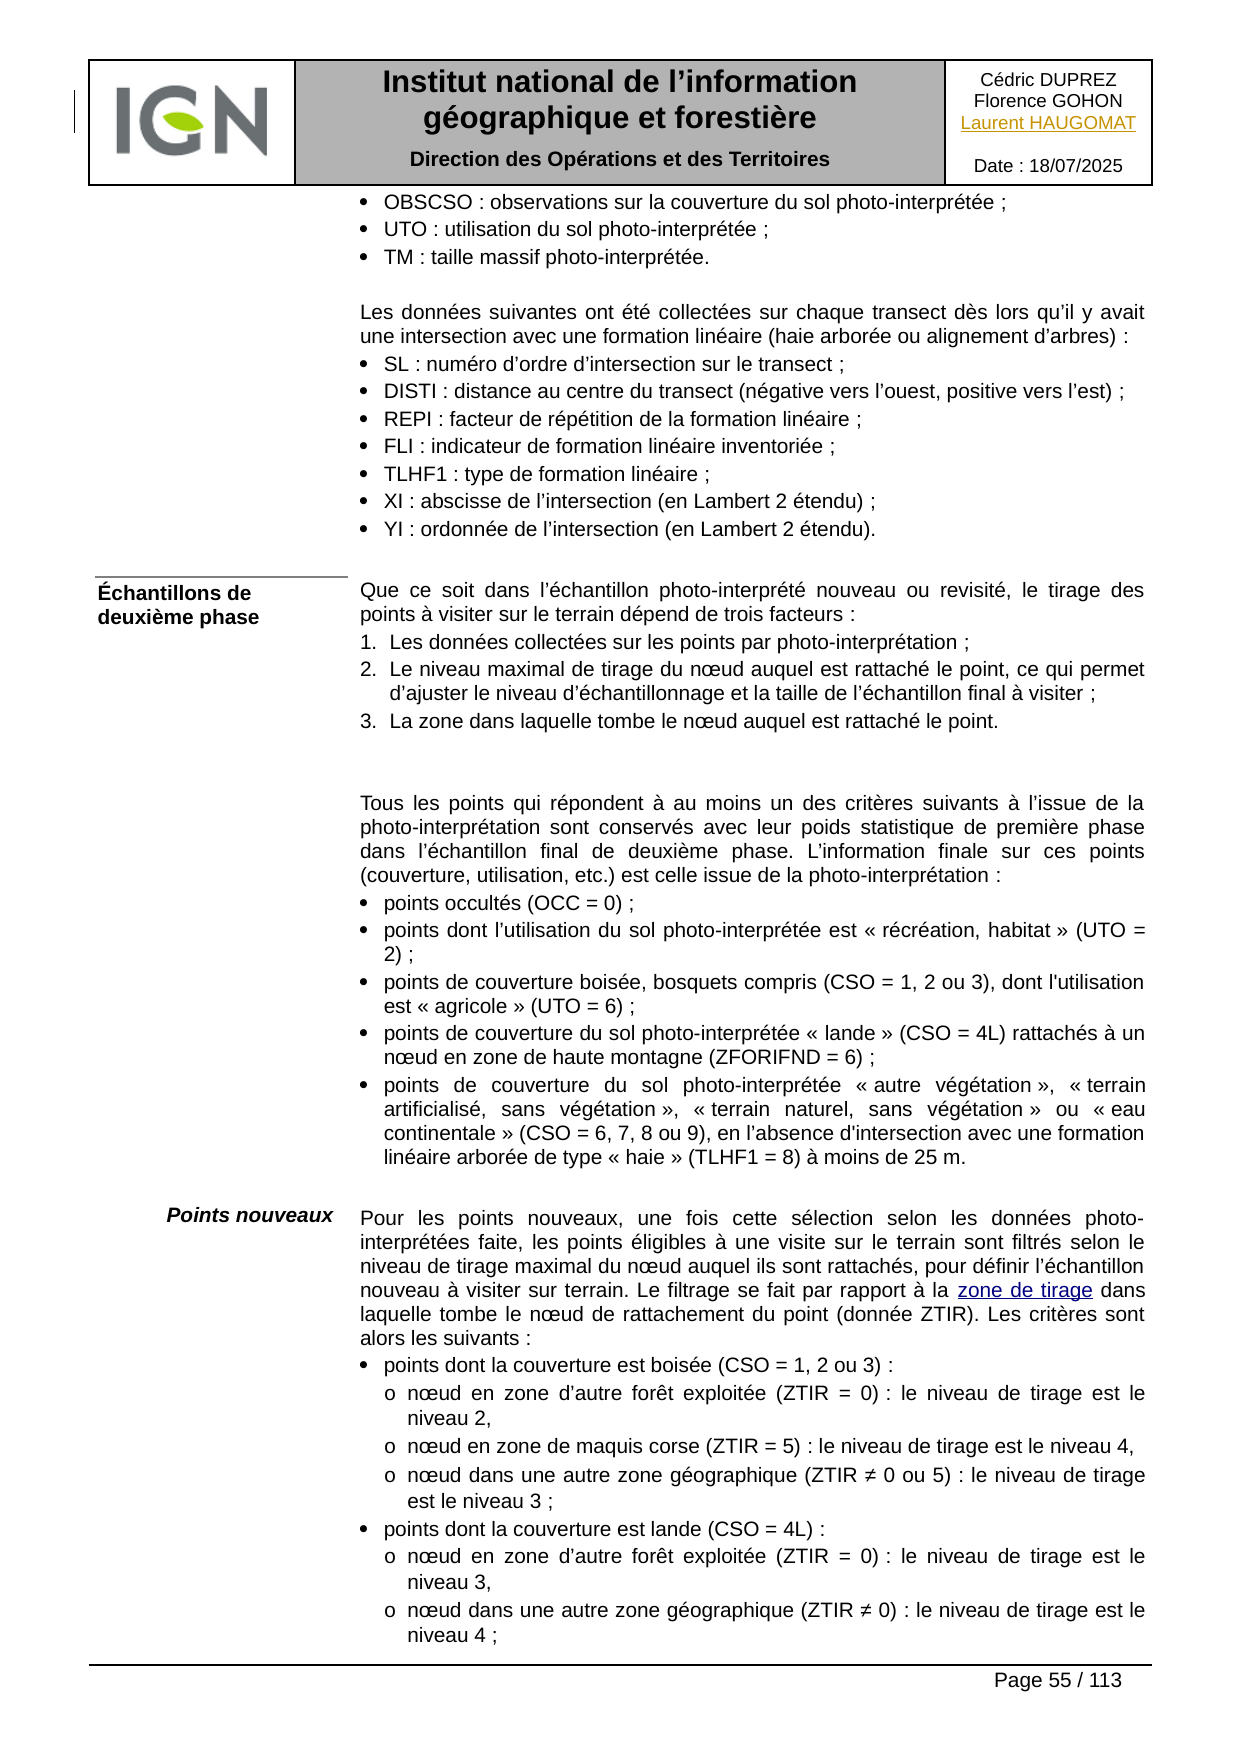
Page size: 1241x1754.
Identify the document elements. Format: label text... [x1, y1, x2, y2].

table_cell Échantillons de deuxième phase [89, 575, 354, 1202]
table_cell Les données suivantes ont été collectées sur chaque point lors de la photo-interprétation : AUTEURPI : code de l’agent ayant réalisé la photo-interprétation ; DATEPI : date de réalisation de la photo-interprétation ; OCC : indicateur d’occultation du point sur la photo aérienne ; CSO : couverture du sol photo-interprétée ; OBSCSO : observations sur la couverture du sol photo-interprétée ; UTO : utilisation du sol photo-interprétée ; TM : taille massif photo-interprétée. Les données suivantes ont été collectées sur chaque transect dès lors qu’il y avait une intersection avec une formation linéaire (haie arborée ou alignement d’arbres) : SL : numéro d’ordre d’intersection sur le transect ; DISTI : distance au centre du transect (négative vers l’ouest, positive vers l’est) ; REPI : facteur de répétition de la formation linéaire ; FLI : indicateur de formation linéaire inventoriée ; TLHF1 : type de formation linéaire ; XI : abscisse de l’intersection (en Lambert 2 étendu) ; YI : ordonnée de l’intersection (en Lambert 2 étendu). [354, 186, 1152, 574]
table_cell Points nouveaux [89, 1202, 354, 1653]
table_cell [89, 186, 354, 574]
picture [91, 62, 293, 180]
table_cell Que ce soit dans l’échantillon photo-interprété nouveau ou revisité, le tirage des points à visiter sur le terrain dépend de trois facteurs : Les données collectées sur les points par photo-interprétation ; Le niveau maximal de tirage du nœud auquel est rattaché le point, ce qui permet d’ajuster le niveau d’échantillonnage et la taille de l’échantillon final à visiter ; La zone dans laquelle tombe le nœud auquel est rattaché le point. Tous les points qui répondent à au moins un des critères suivants à l’issue de la photo-interprétation sont conservés avec leur poids statistique de première phase dans l’échantillon final de deuxième phase. L’information finale sur ces points (couverture, utilisation, etc.) est celle issue de la photo-interprétation : points occultés (OCC = 0) ; points dont l’utilisation du sol photo-interprétée est « récréation, habitat » (UTO = 2) ; points de couverture boisée, bosquets compris (CSO = 1, 2 ou 3), dont l'utilisation est « agricole » (UTO = 6) ; points de couverture du sol photo-interprétée « lande » (CSO = 4L) rattachés à un nœud en zone de haute montagne (ZFORIFND = 6) ; points de couverture du sol photo-interprétée « autre végétation », « terrain artificialisé, sans végétation », « terrain naturel, sans végétation » ou « eau continentale » (CSO = 6, 7, 8 ou 9), en l’absence d'intersection avec une formation linéaire arborée de type « haie » (TLHF1 = 8) à moins de 25 m. [354, 575, 1152, 1202]
table_cell Pour les points nouveaux, une fois cette sélection selon les données photo-interprétées faite, les points éligibles à une visite sur le terrain sont filtrés selon le niveau de tirage maximal du nœud auquel ils sont rattachés, pour définir l’échantillon nouveau à visiter sur terrain. Le filtrage se fait par rapport à la zone de tirage dans laquelle tombe le nœud de rattachement du point (donnée ZTIR). Les critères sont alors les suivants : points dont la couverture est boisée (CSO = 1, 2 ou 3) : nœud en zone d’autre forêt exploitée (ZTIR = 0) : le niveau de tirage est le niveau 2, nœud en zone de maquis corse (ZTIR = 5) : le niveau de tirage est le niveau 4, nœud dans une autre zone géographique (ZTIR ≠ 0 ou 5) : le niveau de tirage est le niveau 3 ; points dont la couverture est lande (CSO = 4L) : nœud en zone d’autre forêt exploitée (ZTIR = 0) : le niveau de tirage est le niveau 3, nœud dans une autre zone géographique (ZTIR ≠ 0) : le niveau de tirage est le niveau 4 ; points dont la couverture est peupleraie (CSO = 5) : le niveau de tirage est le niveau 2 ; points ayant une autre couverture (CSO = 6, 7, 8 ou 9), en présence d’une formation linéaire arborée de type « haie » intersectée à moins de 25 m du point : le niveau de tirage est le niveau 4. Cas des points supplémentaires en zone populicole : les points supplémentaires (POI$ = 2) rattachés à un nœud en zone populicole (ZPOP = 2) sont exclus de l'échantillon de deuxième phase s’ils n’ont pas une couverture photo-interprétée « peupleraie » (CSO = 5). Tous les points retenus pour une visite sur le terrain après application de ce filtre sur le niveau de tirage sont ajoutés à l’échantillon final de deuxième phase. Leur poids statistique est égal à 2 élevé à la puissance (niveau de tirage – 1) et divisé, le cas échéant, par le nombre de points observés à la photo-interprétation et rattachés au même nœud. [354, 1202, 1152, 1653]
